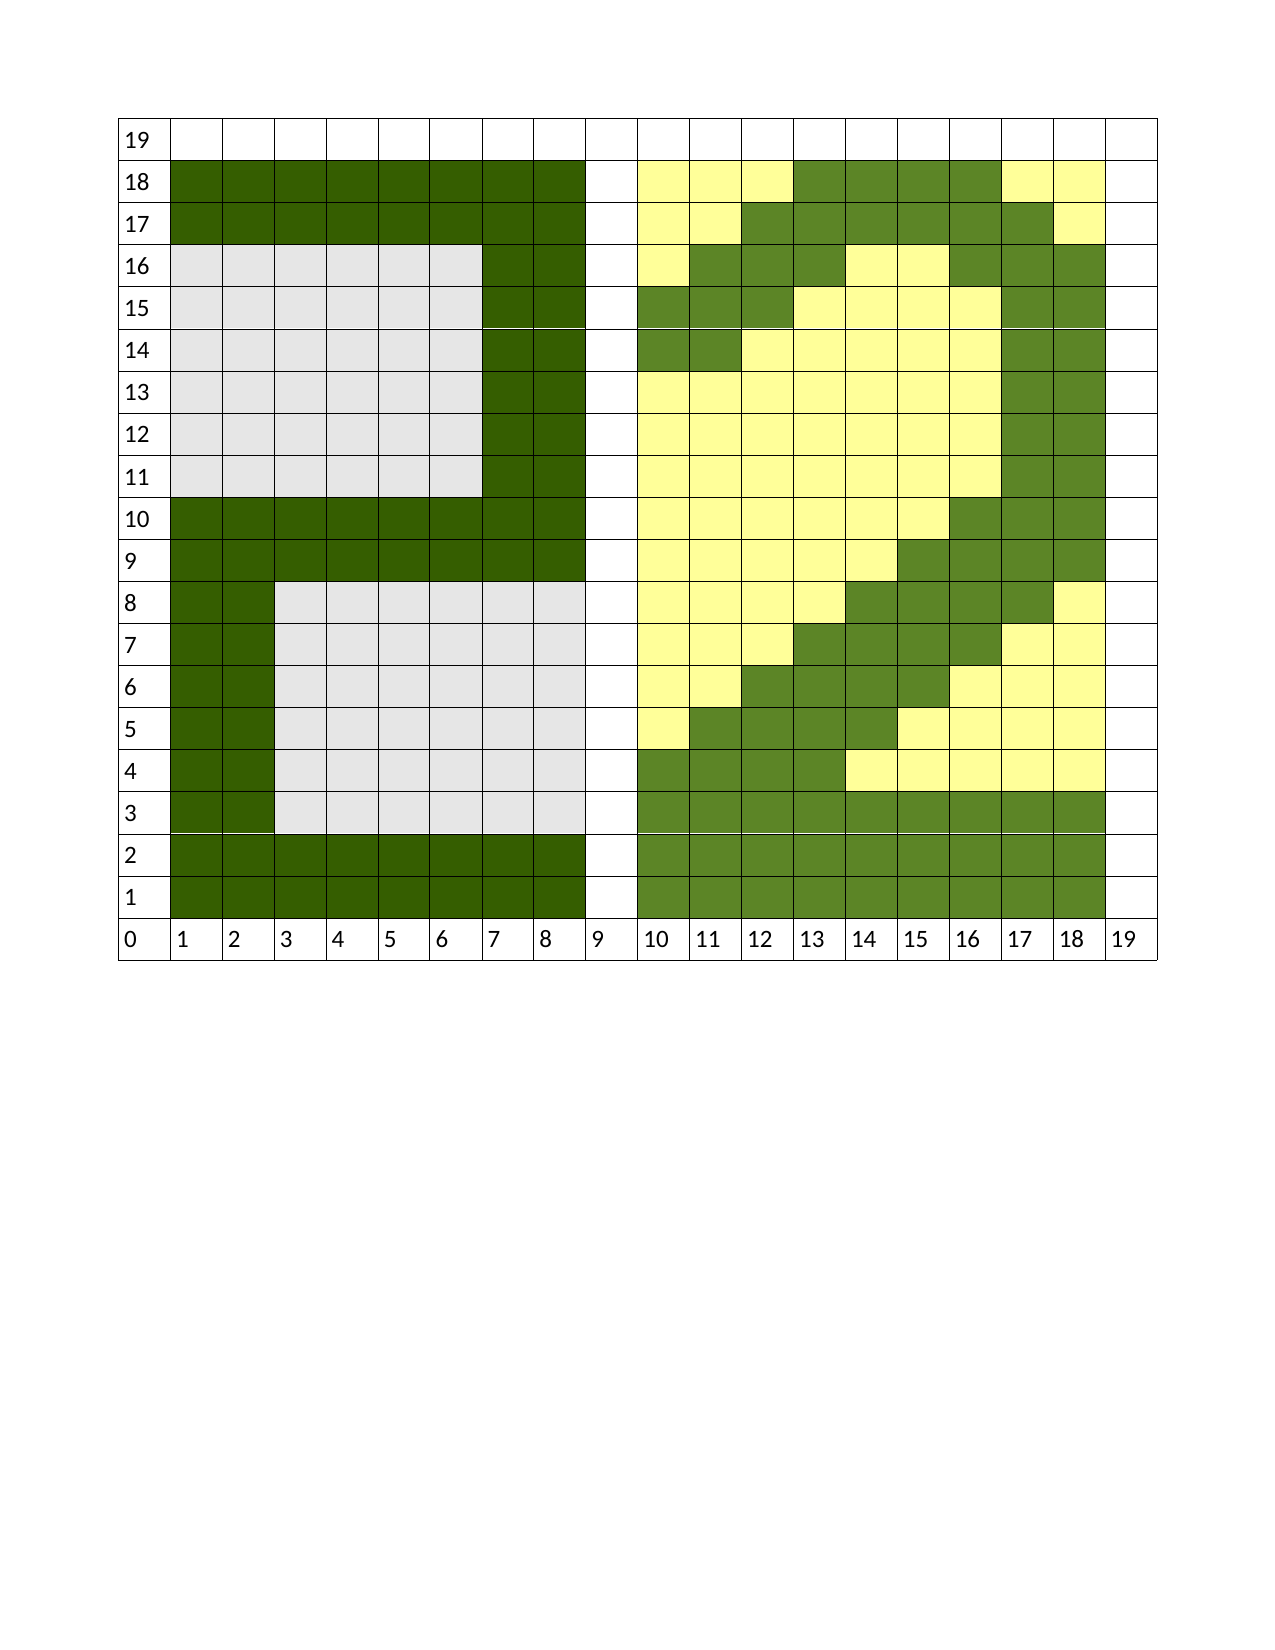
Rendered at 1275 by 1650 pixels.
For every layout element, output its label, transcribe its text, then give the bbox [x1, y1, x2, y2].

table_cell [638, 708, 689, 749]
table_cell [586, 414, 637, 455]
table_header [430, 119, 482, 160]
table_cell [534, 877, 585, 918]
table_cell [223, 792, 274, 833]
table_cell [379, 792, 429, 833]
table_cell 4 [327, 919, 378, 960]
table_cell [1106, 203, 1157, 244]
table_cell 18 [119, 161, 170, 202]
table_cell [327, 624, 378, 665]
table_cell [534, 540, 585, 581]
table_cell [534, 582, 585, 623]
table_cell [638, 287, 689, 328]
table_cell [794, 624, 845, 665]
table_cell [275, 835, 326, 876]
table_cell 16 [119, 245, 170, 286]
table_cell 15 [119, 287, 170, 328]
table_cell [794, 792, 845, 833]
table_cell [430, 414, 482, 455]
table_cell 2 [119, 835, 170, 876]
table_cell [1054, 792, 1105, 833]
table_cell [275, 792, 326, 833]
table_cell [171, 161, 222, 202]
table_cell [1106, 835, 1157, 876]
table_cell [638, 456, 689, 497]
table_cell [690, 498, 741, 539]
table_cell [742, 792, 793, 833]
table_cell [742, 245, 793, 286]
table_cell [534, 414, 585, 455]
table_cell [171, 877, 222, 918]
table_cell 10 [638, 919, 689, 960]
table_cell [534, 624, 585, 665]
table_cell 3 [119, 792, 170, 833]
table_cell [275, 245, 326, 286]
table_cell [690, 330, 741, 371]
table_cell [430, 161, 482, 202]
table_cell [586, 372, 637, 413]
table_cell [1106, 245, 1157, 286]
table_cell [534, 287, 585, 328]
table_cell [223, 287, 274, 328]
table_cell [534, 750, 585, 791]
table_cell [483, 708, 533, 749]
table_cell [586, 708, 637, 749]
table_cell [846, 750, 897, 791]
table_cell [1002, 372, 1053, 413]
table_cell [534, 498, 585, 539]
table_cell [1002, 498, 1053, 539]
table_cell [379, 624, 429, 665]
table_cell [586, 540, 637, 581]
table_cell [794, 372, 845, 413]
table_cell [742, 582, 793, 623]
table_cell [742, 540, 793, 581]
table_cell [1106, 708, 1157, 749]
table_cell [898, 792, 949, 833]
table_header [1106, 119, 1157, 160]
table_header [638, 119, 689, 160]
table_cell [794, 245, 845, 286]
table_cell [1106, 540, 1157, 581]
table_cell [1002, 666, 1053, 707]
table_cell [1002, 582, 1053, 623]
table_cell 18 [1054, 919, 1105, 960]
table_cell [379, 498, 429, 539]
table_cell [742, 287, 793, 328]
table_cell [742, 203, 793, 244]
table_cell [483, 287, 533, 328]
table_cell [1054, 582, 1105, 623]
table_cell [275, 624, 326, 665]
table_cell [1002, 708, 1053, 749]
table_cell [223, 835, 274, 876]
table_cell [327, 245, 378, 286]
table_cell [638, 835, 689, 876]
table_cell [898, 161, 949, 202]
table_cell [586, 877, 637, 918]
table_cell [586, 835, 637, 876]
table_cell [379, 666, 429, 707]
table_cell [742, 708, 793, 749]
table_cell [898, 582, 949, 623]
table_cell [379, 540, 429, 581]
table_cell [1002, 835, 1053, 876]
table_cell [638, 877, 689, 918]
table_header [1054, 119, 1105, 160]
table_cell [898, 245, 949, 286]
table_cell [1054, 330, 1105, 371]
table_cell [1002, 330, 1053, 371]
table_cell [430, 877, 482, 918]
table_cell [1054, 835, 1105, 876]
table_cell [171, 624, 222, 665]
table_cell [898, 750, 949, 791]
table_cell [534, 666, 585, 707]
table_cell 13 [794, 919, 845, 960]
table_cell [1106, 792, 1157, 833]
table_cell [327, 792, 378, 833]
table_cell [171, 708, 222, 749]
table_cell [846, 287, 897, 328]
table_cell [430, 540, 482, 581]
table_cell [1002, 161, 1053, 202]
table_cell [1002, 792, 1053, 833]
table_cell [1106, 372, 1157, 413]
table_header [586, 119, 637, 160]
table_cell [275, 414, 326, 455]
table_header [327, 119, 378, 160]
table_cell [1054, 624, 1105, 665]
table_cell [1106, 330, 1157, 371]
table_cell [898, 456, 949, 497]
table_header [223, 119, 274, 160]
table_cell [327, 835, 378, 876]
table_cell [1106, 624, 1157, 665]
table_cell 19 [1106, 919, 1157, 960]
table_cell [950, 372, 1001, 413]
table_cell [1106, 498, 1157, 539]
table_cell [327, 161, 378, 202]
table_cell 14 [119, 330, 170, 371]
table_cell [483, 792, 533, 833]
table_cell [794, 835, 845, 876]
table_cell [846, 835, 897, 876]
table_cell [950, 792, 1001, 833]
table_cell [742, 498, 793, 539]
table_cell [846, 582, 897, 623]
table_cell [275, 750, 326, 791]
table_cell [742, 161, 793, 202]
table_cell [379, 203, 429, 244]
table_cell 11 [119, 456, 170, 497]
table_cell [223, 750, 274, 791]
table_cell [846, 708, 897, 749]
table_cell [950, 582, 1001, 623]
table_cell [950, 245, 1001, 286]
table_cell 10 [119, 498, 170, 539]
table_cell [430, 750, 482, 791]
table_cell [1002, 414, 1053, 455]
table_cell [794, 582, 845, 623]
table_cell [534, 835, 585, 876]
table_cell [171, 835, 222, 876]
table_cell 2 [223, 919, 274, 960]
table_cell [638, 750, 689, 791]
table_cell [950, 498, 1001, 539]
table_cell [223, 624, 274, 665]
table_cell 12 [742, 919, 793, 960]
table_cell 13 [119, 372, 170, 413]
table_cell [483, 666, 533, 707]
table_cell 7 [119, 624, 170, 665]
table_cell [483, 161, 533, 202]
table_cell [898, 330, 949, 371]
table_cell [898, 372, 949, 413]
table_cell [1054, 245, 1105, 286]
table_cell [586, 245, 637, 286]
table_cell [430, 456, 482, 497]
table_cell 17 [1002, 919, 1053, 960]
table_cell [1106, 750, 1157, 791]
table_cell [846, 203, 897, 244]
table_header [275, 119, 326, 160]
table_cell [327, 708, 378, 749]
table_cell [430, 498, 482, 539]
table_cell [846, 624, 897, 665]
table_cell [327, 877, 378, 918]
table_cell [534, 245, 585, 286]
table_cell [586, 666, 637, 707]
table_cell [638, 624, 689, 665]
table_cell [898, 877, 949, 918]
table_cell [638, 245, 689, 286]
table_cell [794, 877, 845, 918]
table_cell [1054, 414, 1105, 455]
table_cell [223, 877, 274, 918]
table_cell [742, 750, 793, 791]
table_cell [483, 582, 533, 623]
table_header [794, 119, 845, 160]
table_header [898, 119, 949, 160]
table_cell [534, 708, 585, 749]
table_cell [379, 414, 429, 455]
table_cell [275, 161, 326, 202]
table_cell 8 [119, 582, 170, 623]
table_cell [690, 792, 741, 833]
table_cell [171, 330, 222, 371]
table_cell [483, 750, 533, 791]
table_cell [586, 582, 637, 623]
table_cell [379, 330, 429, 371]
table_cell [327, 372, 378, 413]
table_cell [171, 372, 222, 413]
table_cell [690, 708, 741, 749]
table_cell [171, 287, 222, 328]
table_cell [327, 287, 378, 328]
table_cell [275, 203, 326, 244]
table_cell [742, 414, 793, 455]
table_cell [534, 330, 585, 371]
table_cell [275, 582, 326, 623]
table_cell [1106, 414, 1157, 455]
table_cell 9 [586, 919, 637, 960]
table_cell [1106, 161, 1157, 202]
table_cell [794, 287, 845, 328]
table_cell [638, 203, 689, 244]
table_cell [846, 330, 897, 371]
table_cell [275, 456, 326, 497]
table_cell [327, 498, 378, 539]
table_cell [638, 372, 689, 413]
table_cell [379, 835, 429, 876]
table_cell [1054, 708, 1105, 749]
table_cell [379, 245, 429, 286]
table_cell [379, 750, 429, 791]
table_cell [742, 456, 793, 497]
table_cell [638, 161, 689, 202]
table_cell [223, 498, 274, 539]
table_cell [586, 456, 637, 497]
table_header [950, 119, 1001, 160]
table_cell [846, 792, 897, 833]
table_cell [898, 540, 949, 581]
table_cell [898, 203, 949, 244]
table_cell [430, 203, 482, 244]
table_cell [275, 540, 326, 581]
table_cell [430, 792, 482, 833]
table_cell [379, 582, 429, 623]
table_cell [794, 540, 845, 581]
table_cell [846, 161, 897, 202]
table_cell [846, 414, 897, 455]
table_cell [898, 708, 949, 749]
table_cell [275, 372, 326, 413]
table_cell [171, 498, 222, 539]
table_cell [846, 666, 897, 707]
table_cell [379, 372, 429, 413]
table_cell [379, 708, 429, 749]
table_cell [794, 161, 845, 202]
table_cell 3 [275, 919, 326, 960]
table_header [1002, 119, 1053, 160]
table_cell [794, 456, 845, 497]
table_cell [327, 456, 378, 497]
table_cell [586, 203, 637, 244]
table_cell [430, 666, 482, 707]
table_cell 12 [119, 414, 170, 455]
table_cell [1106, 666, 1157, 707]
table_cell [950, 287, 1001, 328]
table_cell [690, 456, 741, 497]
table_cell [171, 245, 222, 286]
table_cell [1054, 498, 1105, 539]
table_cell [794, 330, 845, 371]
table_cell 5 [379, 919, 429, 960]
table_cell [430, 287, 482, 328]
table_cell [275, 877, 326, 918]
table_cell [1106, 456, 1157, 497]
table_cell [275, 666, 326, 707]
table_cell [586, 161, 637, 202]
table_cell 1 [171, 919, 222, 960]
table_cell [327, 750, 378, 791]
table_cell [1054, 161, 1105, 202]
table_cell [327, 330, 378, 371]
table_cell [1106, 287, 1157, 328]
table_cell [638, 540, 689, 581]
table_cell [275, 330, 326, 371]
table_cell [223, 330, 274, 371]
table_cell [586, 498, 637, 539]
table_cell [794, 666, 845, 707]
table_cell [171, 540, 222, 581]
table_cell [794, 498, 845, 539]
table_cell [846, 372, 897, 413]
table_header [379, 119, 429, 160]
table_cell 6 [430, 919, 482, 960]
table_header [742, 119, 793, 160]
table_cell [327, 203, 378, 244]
table_cell [638, 498, 689, 539]
table_cell [1106, 582, 1157, 623]
table_cell [171, 456, 222, 497]
table_cell [846, 245, 897, 286]
table_cell [223, 161, 274, 202]
table_cell [690, 372, 741, 413]
table_cell [950, 835, 1001, 876]
table_cell [586, 792, 637, 833]
table_cell [690, 287, 741, 328]
table_cell [171, 582, 222, 623]
table_cell [898, 835, 949, 876]
table_cell 14 [846, 919, 897, 960]
table_cell [846, 540, 897, 581]
table_cell [690, 624, 741, 665]
table_cell [950, 624, 1001, 665]
table_cell [690, 582, 741, 623]
table_cell [1054, 456, 1105, 497]
table_cell 7 [483, 919, 533, 960]
table_cell [638, 330, 689, 371]
table_cell [638, 666, 689, 707]
table_cell [794, 708, 845, 749]
table_cell [223, 203, 274, 244]
table_cell [1054, 750, 1105, 791]
table_cell [430, 835, 482, 876]
table_cell [950, 414, 1001, 455]
table_header [846, 119, 897, 160]
table_cell [327, 540, 378, 581]
table_cell [950, 666, 1001, 707]
table_cell [690, 414, 741, 455]
table_cell [275, 708, 326, 749]
table_cell [483, 414, 533, 455]
table_cell [171, 203, 222, 244]
table_cell 5 [119, 708, 170, 749]
table_cell [586, 750, 637, 791]
table_cell [1002, 624, 1053, 665]
table_cell [690, 161, 741, 202]
table_cell [1002, 456, 1053, 497]
table_cell [483, 330, 533, 371]
table_cell [950, 540, 1001, 581]
table_cell 11 [690, 919, 741, 960]
table_cell [534, 792, 585, 833]
table_cell [950, 877, 1001, 918]
table_cell [898, 414, 949, 455]
table_cell [950, 203, 1001, 244]
table_cell [1002, 287, 1053, 328]
table_cell [223, 245, 274, 286]
table_cell [483, 203, 533, 244]
table_cell [171, 666, 222, 707]
table_cell [483, 498, 533, 539]
table_cell [483, 540, 533, 581]
table_cell [327, 582, 378, 623]
table_header [534, 119, 585, 160]
table_cell [483, 245, 533, 286]
table_cell 4 [119, 750, 170, 791]
table_cell [223, 666, 274, 707]
table_header [483, 119, 533, 160]
table_cell [430, 708, 482, 749]
table_cell [638, 414, 689, 455]
table_cell [586, 624, 637, 665]
table_cell [430, 330, 482, 371]
table_cell 15 [898, 919, 949, 960]
table_cell [327, 414, 378, 455]
table_cell [898, 287, 949, 328]
table_cell [171, 414, 222, 455]
table_cell [742, 877, 793, 918]
table_cell [690, 245, 741, 286]
table_cell [379, 877, 429, 918]
table_cell [1054, 287, 1105, 328]
table_cell [171, 792, 222, 833]
table_cell [223, 708, 274, 749]
table_cell [898, 498, 949, 539]
table_cell [1054, 203, 1105, 244]
table_cell [950, 330, 1001, 371]
table_cell [638, 582, 689, 623]
table_cell [586, 330, 637, 371]
table_cell [846, 456, 897, 497]
table_cell [690, 666, 741, 707]
table_cell 1 [119, 877, 170, 918]
table_cell 16 [950, 919, 1001, 960]
table_cell [275, 498, 326, 539]
table_header 19 [119, 119, 170, 160]
table_cell [586, 287, 637, 328]
table_cell [690, 540, 741, 581]
table_cell [950, 456, 1001, 497]
table_cell 0 [119, 919, 170, 960]
table_cell [742, 330, 793, 371]
table_cell [950, 708, 1001, 749]
table_cell [1002, 877, 1053, 918]
table_cell [1106, 877, 1157, 918]
table_cell [742, 835, 793, 876]
table_cell [379, 287, 429, 328]
table_cell [430, 624, 482, 665]
table_cell [223, 540, 274, 581]
table_cell [690, 750, 741, 791]
table_cell [430, 245, 482, 286]
table_cell [223, 372, 274, 413]
table_cell [1002, 203, 1053, 244]
table_cell [846, 498, 897, 539]
table_header [690, 119, 741, 160]
table_cell [379, 161, 429, 202]
table_cell [1054, 877, 1105, 918]
table_cell [223, 582, 274, 623]
table_cell [1002, 750, 1053, 791]
table_cell [794, 750, 845, 791]
table_cell [690, 835, 741, 876]
table_cell [275, 287, 326, 328]
table_cell [1054, 666, 1105, 707]
table_cell [898, 624, 949, 665]
table_cell [950, 750, 1001, 791]
table_cell [430, 582, 482, 623]
table_cell 8 [534, 919, 585, 960]
table_header [171, 119, 222, 160]
table_cell [534, 372, 585, 413]
table_cell [794, 203, 845, 244]
table_cell [430, 372, 482, 413]
table_cell [483, 372, 533, 413]
table_cell [742, 666, 793, 707]
table_cell [690, 203, 741, 244]
table_cell [483, 624, 533, 665]
table_cell [898, 666, 949, 707]
table_cell [483, 456, 533, 497]
table_cell 6 [119, 666, 170, 707]
table_cell [534, 161, 585, 202]
table_cell [1054, 372, 1105, 413]
table_cell [690, 877, 741, 918]
table_cell [223, 456, 274, 497]
table_cell 17 [119, 203, 170, 244]
table_cell [534, 203, 585, 244]
table_cell [1054, 540, 1105, 581]
table_cell [950, 161, 1001, 202]
table_cell [1002, 245, 1053, 286]
table_cell [1002, 540, 1053, 581]
table_cell [846, 877, 897, 918]
table_cell [794, 414, 845, 455]
table_cell [638, 792, 689, 833]
table_cell [171, 750, 222, 791]
table_cell 9 [119, 540, 170, 581]
table_cell [742, 624, 793, 665]
table_cell [223, 414, 274, 455]
table_cell [742, 372, 793, 413]
table_cell [483, 835, 533, 876]
table_cell [379, 456, 429, 497]
table_cell [327, 666, 378, 707]
table_cell [483, 877, 533, 918]
table_cell [534, 456, 585, 497]
